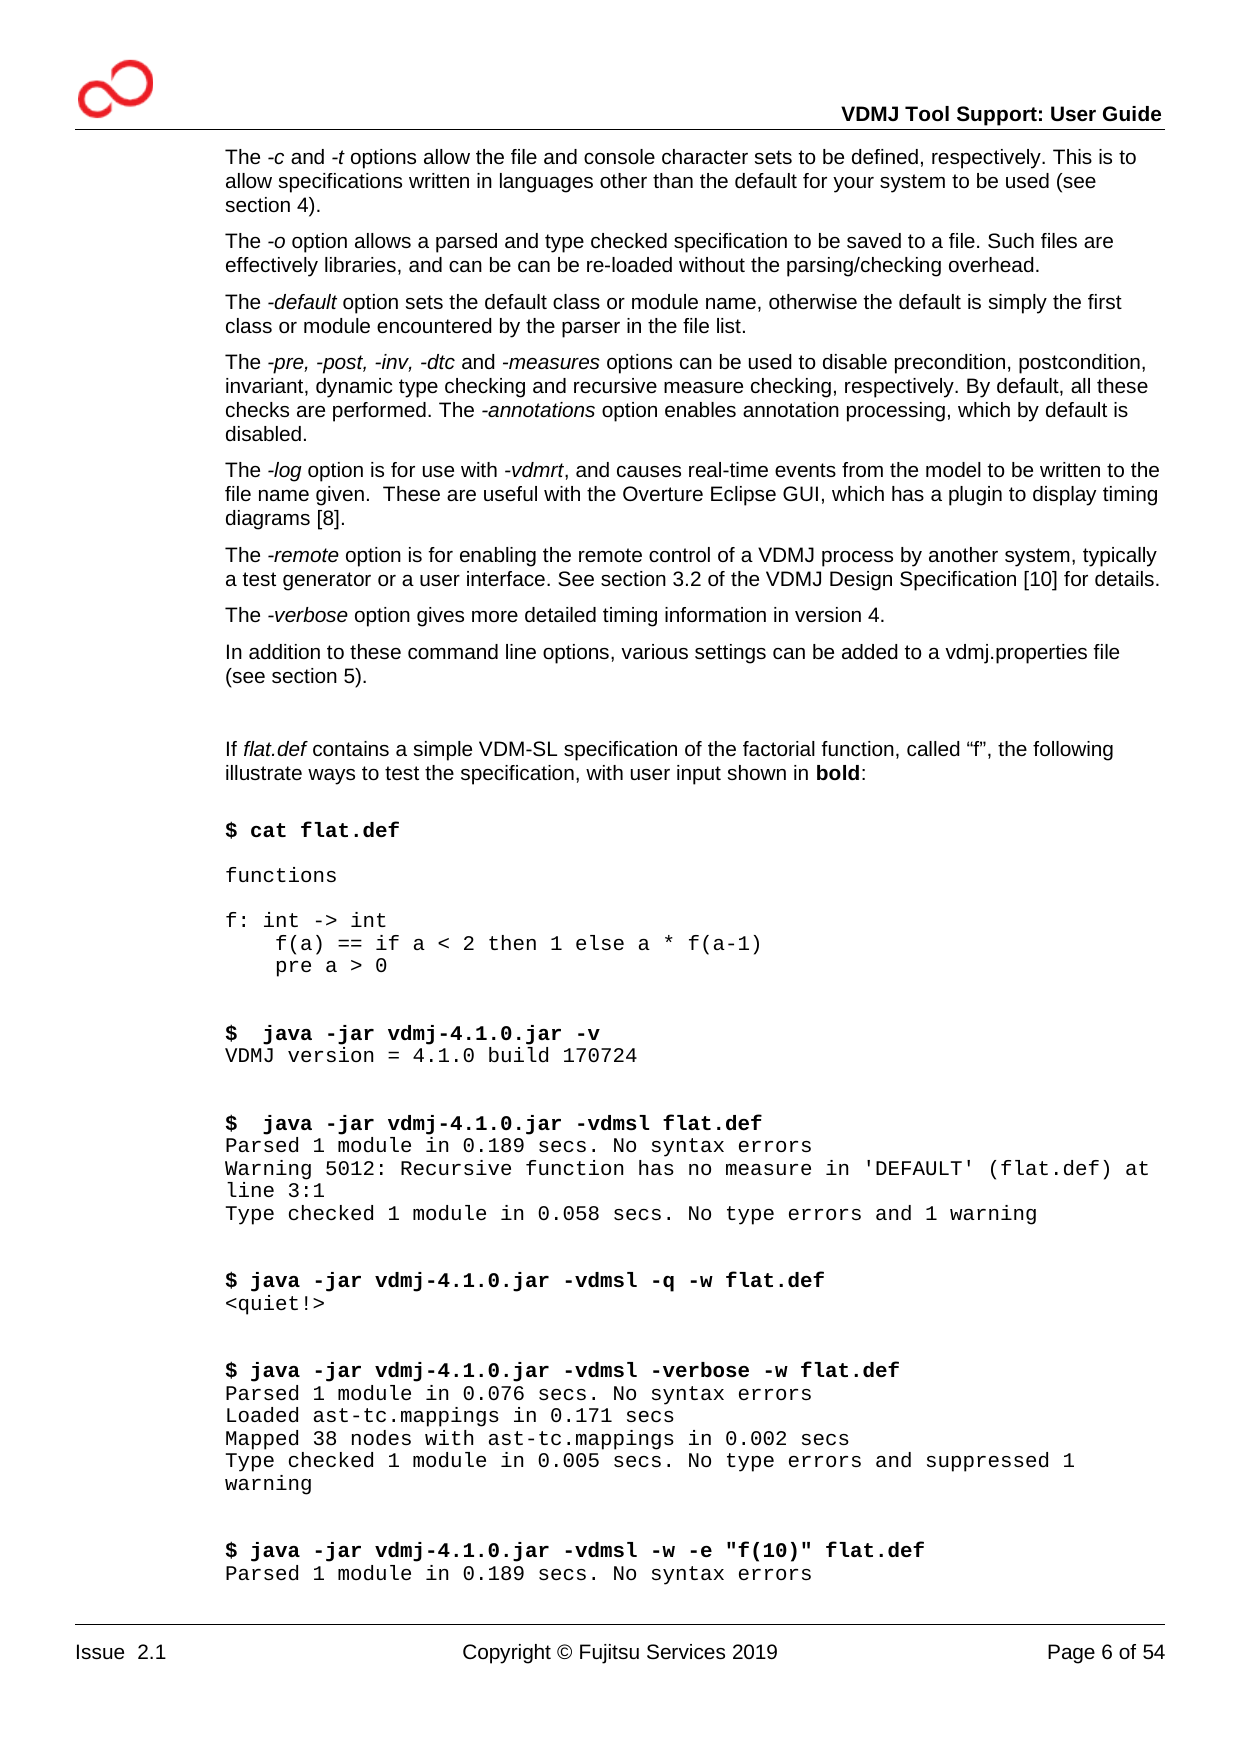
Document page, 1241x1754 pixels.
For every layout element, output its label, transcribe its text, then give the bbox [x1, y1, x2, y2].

text $ java -jar vdmj-4.1.0.jar -vdmsl -w -e "f(10)" flat.def [225, 1540, 1165, 1562]
text f: int -> int [225, 910, 1165, 932]
text $ java -jar vdmj-4.1.0.jar -v [225, 1022, 1165, 1045]
text Type checked 1 module in 0.005 secs. No type errors and suppressed 1 warning [225, 1450, 1165, 1495]
text The -default option sets the default class or module name, otherwise the default is simply the first class or module encountered by the parser in the file list. [225, 290, 1165, 338]
text Mapped 38 nodes with ast-tc.mappings in 0.002 secs [225, 1427, 1165, 1450]
text In addition to these command line options, various settings can be added to a vdmj.properties file (see section 5). [225, 640, 1165, 688]
text Parsed 1 module in 0.189 secs. No syntax errors [225, 1562, 1165, 1585]
text Loaded ast-tc.mappings in 0.171 secs [225, 1405, 1165, 1427]
text <quiet!> [225, 1292, 1165, 1315]
text The -remote option is for enabling the remote control of a VDMJ process by another system, typically a test generator or a user interface. See section 3.2 of the VDMJ Design Specification [10] for details. [225, 543, 1165, 591]
text The -c and -t options allow the file and console character sets to be defined, respectively. This is to allow specifications written in languages other than the default for your system to be used (see section 4). [225, 145, 1165, 217]
picture [78, 52, 153, 128]
text Warning 5012: Recursive function has no measure in 'DEFAULT' (flat.def) at line 3:1 [225, 1157, 1165, 1202]
text Parsed 1 module in 0.189 secs. No syntax errors [225, 1135, 1165, 1157]
text If flat.def contains a simple VDM-SL specification of the factorial function, called “f”, the following illustrate ways to test the specification, with user input shown in bold: [225, 737, 1165, 785]
text The -o option allows a parsed and type checked specification to be saved to a file. Such files are effectively libraries, and can be can be re-loaded without the parsing/checking overhead. [225, 229, 1165, 277]
text f(a) == if a < 2 then 1 else a * f(a-1) [225, 932, 1165, 955]
text $ cat flat.def [225, 820, 1165, 842]
text $ java -jar vdmj-4.1.0.jar -vdmsl -q -w flat.def [225, 1270, 1165, 1292]
text $ java -jar vdmj-4.1.0.jar -vdmsl flat.def [225, 1112, 1165, 1135]
text VDMJ version = 4.1.0 build 170724 [225, 1045, 1165, 1067]
text Parsed 1 module in 0.076 secs. No syntax errors [225, 1382, 1165, 1405]
text The -verbose option gives more detailed timing information in version 4. [225, 603, 1165, 627]
text Type checked 1 module in 0.058 secs. No type errors and 1 warning [225, 1202, 1165, 1225]
text functions [225, 865, 1165, 887]
text The -pre, -post, -inv, -dtc and -measures options can be used to disable precondition, postcondition, invariant, dynamic type checking and recursive measure checking, respectively. By default, all these checks are performed. The -annotations option enables annotation processing, which by default is disabled. [225, 350, 1165, 446]
text The -log option is for use with -vdmrt, and causes real-time events from the model to be written to the file name given. These are useful with the Overture Eclipse GUI, which has a plugin to display timing diagrams [8]. [225, 459, 1165, 531]
text pre a > 0 [225, 955, 1165, 977]
text $ java -jar vdmj-4.1.0.jar -vdmsl -verbose -w flat.def [225, 1360, 1165, 1382]
